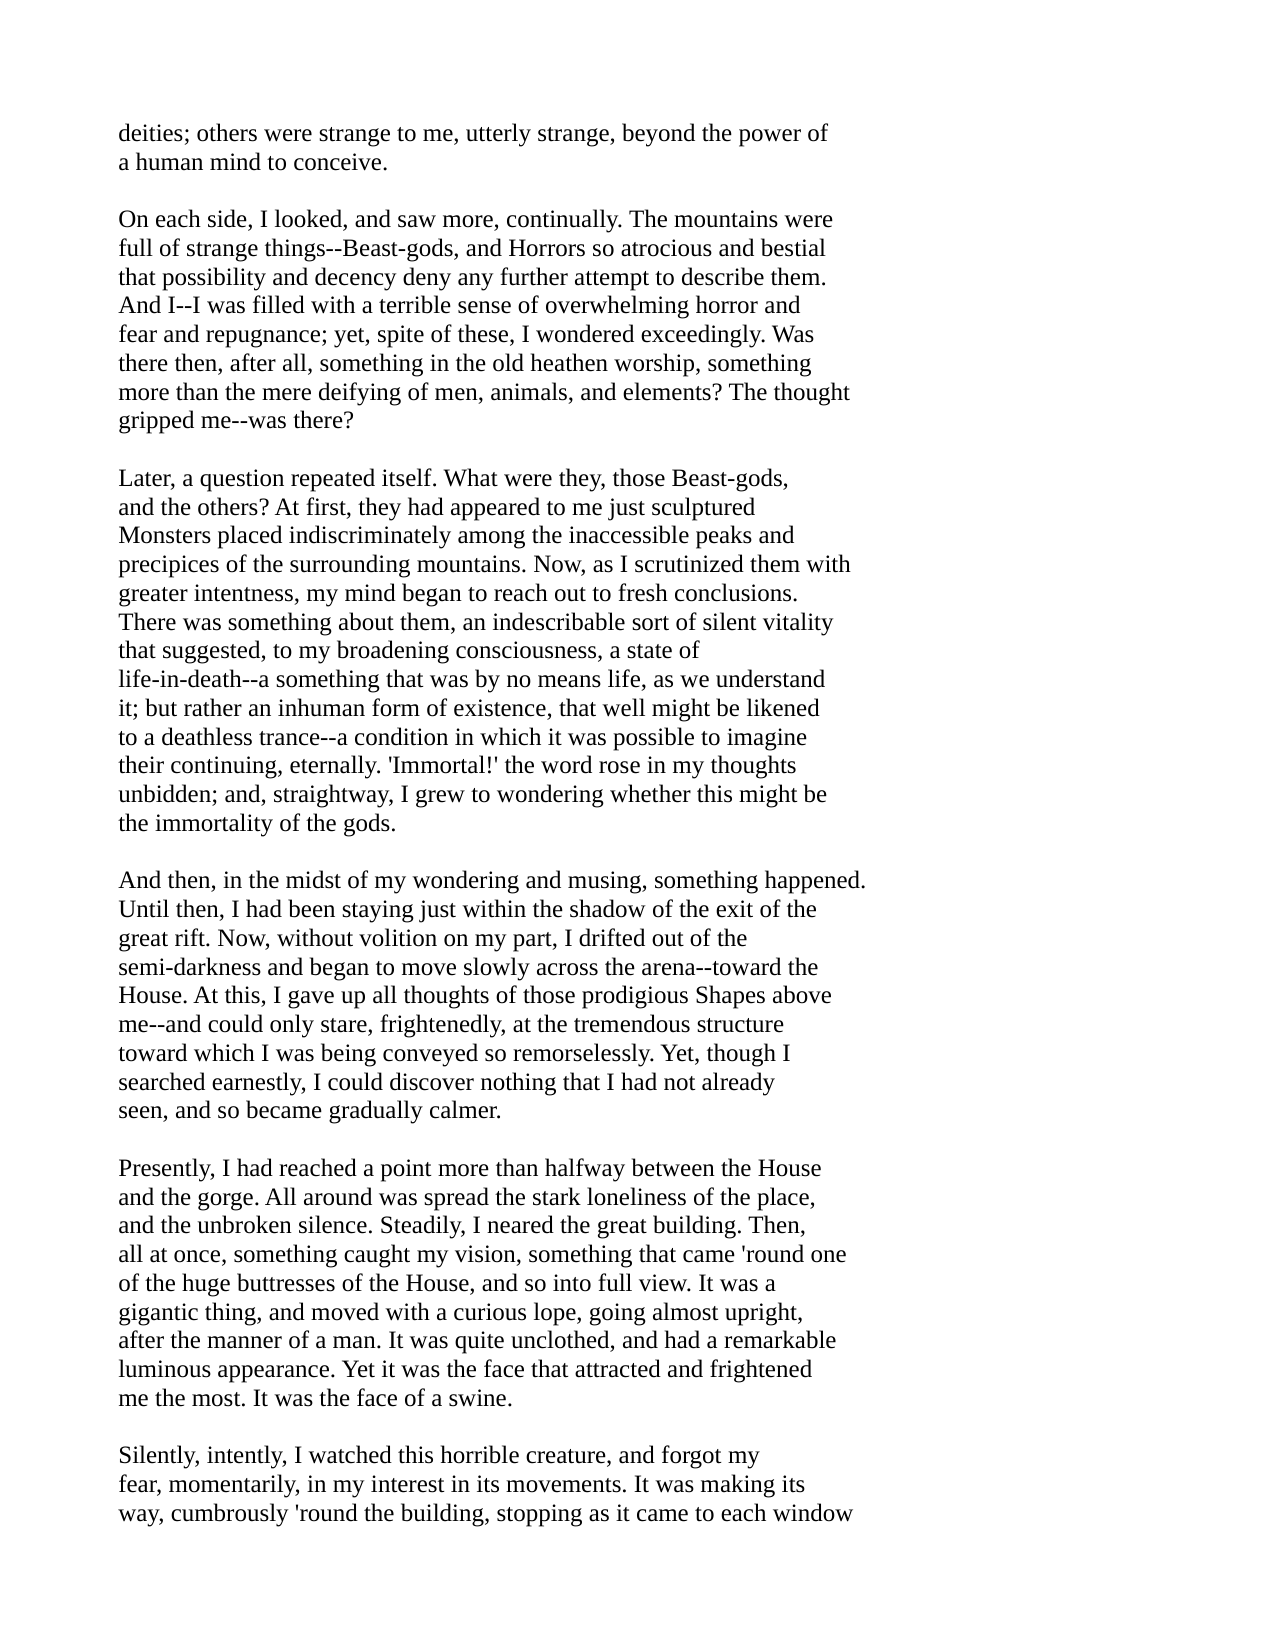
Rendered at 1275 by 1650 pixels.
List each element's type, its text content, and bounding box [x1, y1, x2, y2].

text that suggested, to my broadening consciousness, a state of [118, 636, 1157, 664]
text the immortality of the gods. [118, 808, 1157, 837]
text their continuing, eternally. 'Immortal!' the word rose in my thoughts [118, 751, 1157, 779]
text that possibility and decency deny any further attempt to describe them. [118, 262, 1157, 291]
text Later, a question repeated itself. What were they, those Beast-gods, [118, 463, 1157, 492]
text deities; others were strange to me, utterly strange, beyond the power of [118, 118, 1157, 147]
text of the huge buttresses of the House, and so into full view. It was a [118, 1268, 1157, 1297]
text and the others? At first, they had appeared to me just sculptured [118, 492, 1157, 521]
text gigantic thing, and moved with a curious lope, going almost upright, [118, 1297, 1157, 1326]
text fear, momentarily, in my interest in its movements. It was making its [118, 1469, 1157, 1498]
text after the manner of a man. It was quite unclothed, and had a remarkable [118, 1326, 1157, 1354]
text and the gorge. All around was spread the stark loneliness of the place, [118, 1182, 1157, 1211]
text life-in-death--a something that was by no means life, as we understand [118, 664, 1157, 693]
text me--and could only stare, frightenedly, at the tremendous structure [118, 1009, 1157, 1038]
text seen, and so became gradually calmer. [118, 1096, 1157, 1124]
text searched earnestly, I could discover nothing that I had not already [118, 1067, 1157, 1096]
text precipices of the surrounding mountains. Now, as I scrutinized them with [118, 549, 1157, 578]
text fear and repugnance; yet, spite of these, I wondered exceedingly. Was [118, 319, 1157, 348]
text it; but rather an inhuman form of existence, that well might be likened [118, 693, 1157, 722]
text me the most. It was the face of a swine. [118, 1383, 1157, 1412]
text House. At this, I gave up all thoughts of those prodigious Shapes above [118, 981, 1157, 1009]
text great rift. Now, without volition on my part, I drifted out of the [118, 923, 1157, 952]
text Until then, I had been staying just within the shadow of the exit of the [118, 894, 1157, 923]
text greater intentness, my mind began to reach out to fresh conclusions. [118, 578, 1157, 607]
text all at once, something caught my vision, something that came 'round one [118, 1239, 1157, 1268]
text a human mind to conceive. [118, 147, 1157, 176]
text semi-darkness and began to move slowly across the arena--toward the [118, 952, 1157, 981]
text On each side, I looked, and saw more, continually. The mountains were [118, 204, 1157, 233]
text And I--I was filled with a terrible sense of overwhelming horror and [118, 291, 1157, 319]
text Silently, intently, I watched this horrible creature, and forgot my [118, 1441, 1157, 1469]
text Monsters placed indiscriminately among the inaccessible peaks and [118, 521, 1157, 549]
text toward which I was being conveyed so remorselessly. Yet, though I [118, 1038, 1157, 1067]
text And then, in the midst of my wondering and musing, something happened. [118, 866, 1157, 894]
text way, cumbrously 'round the building, stopping as it came to each window [118, 1498, 1157, 1527]
text Presently, I had reached a point more than halfway between the House [118, 1153, 1157, 1182]
text There was something about them, an indescribable sort of silent vitality [118, 607, 1157, 636]
text to a deathless trance--a condition in which it was possible to imagine [118, 722, 1157, 751]
text and the unbroken silence. Steadily, I neared the great building. Then, [118, 1211, 1157, 1239]
text full of strange things--Beast-gods, and Horrors so atrocious and bestial [118, 233, 1157, 262]
text unbidden; and, straightway, I grew to wondering whether this might be [118, 779, 1157, 808]
text there then, after all, something in the old heathen worship, something [118, 348, 1157, 377]
text gripped me--was there? [118, 406, 1157, 434]
text more than the mere deifying of men, animals, and elements? The thought [118, 377, 1157, 406]
text luminous appearance. Yet it was the face that attracted and frightened [118, 1354, 1157, 1383]
